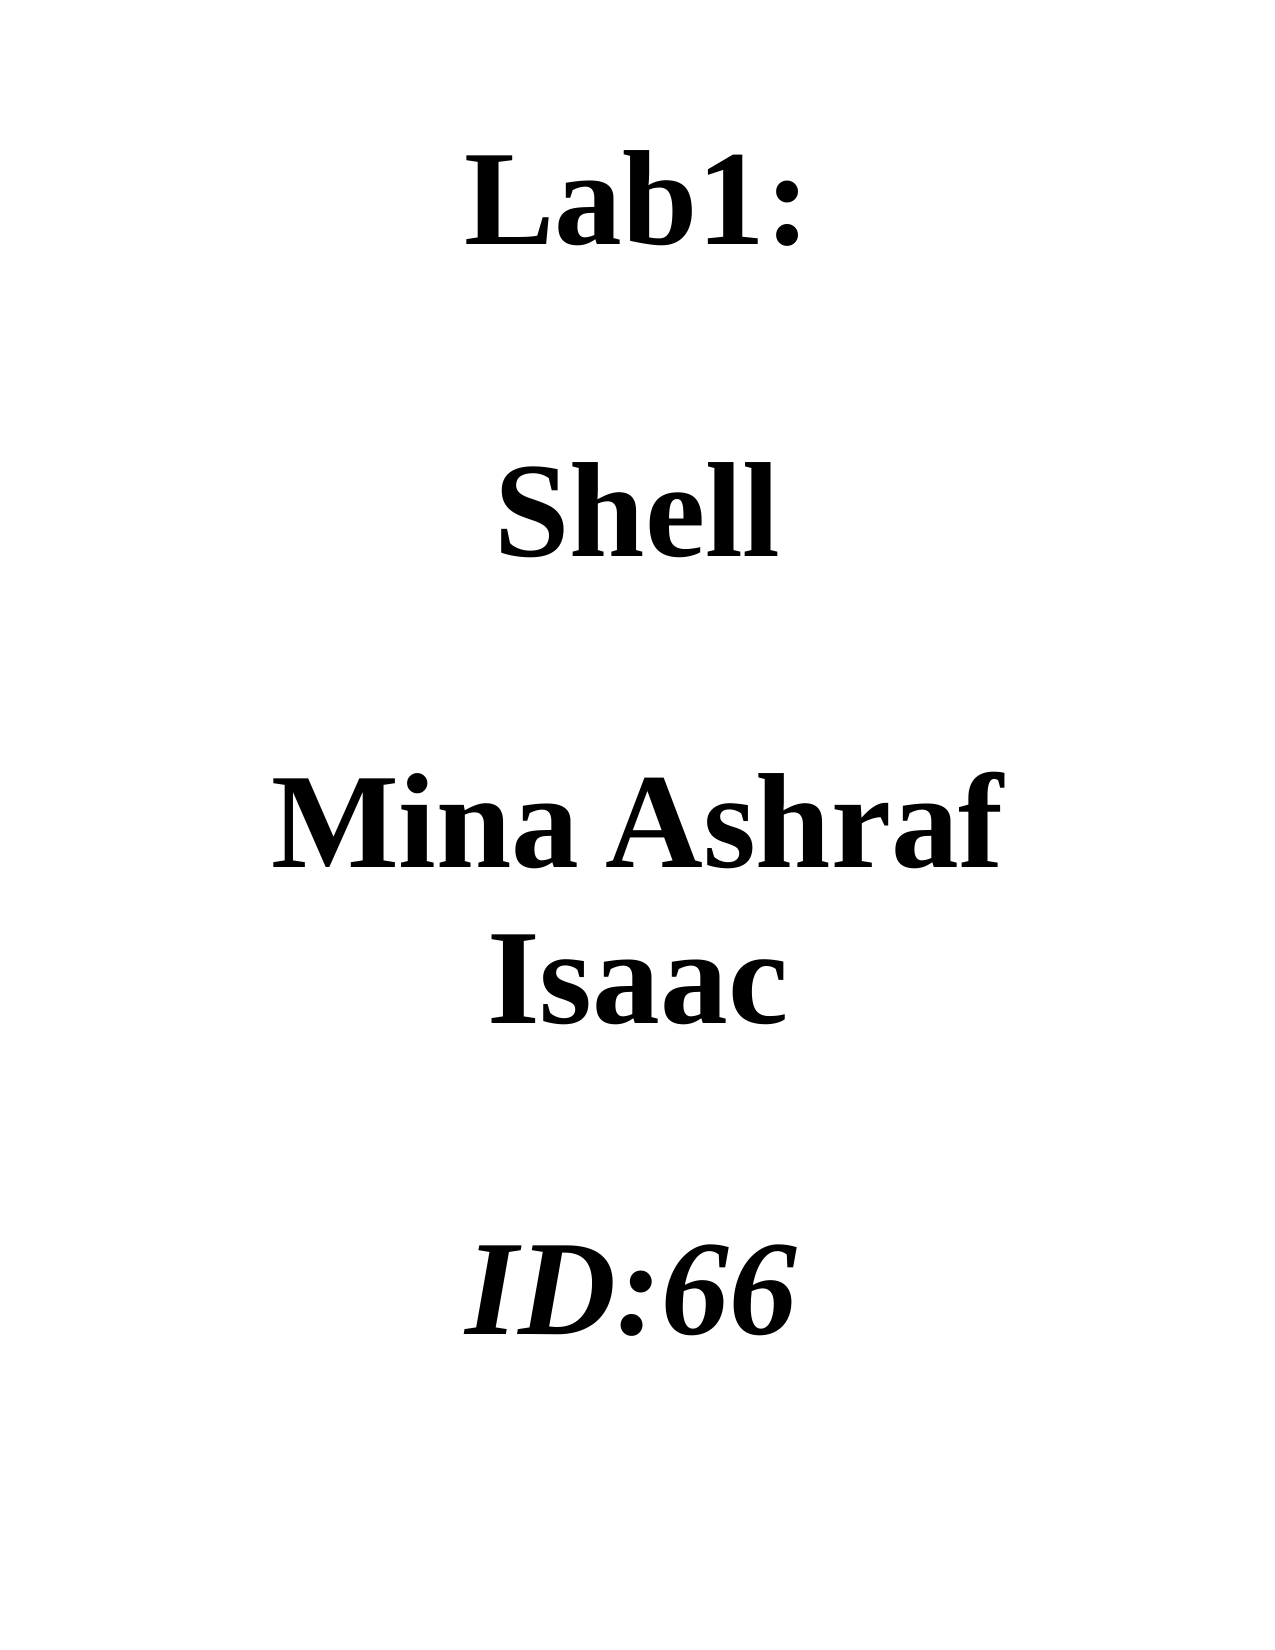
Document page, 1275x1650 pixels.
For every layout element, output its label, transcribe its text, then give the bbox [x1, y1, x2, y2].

text Mina Ashraf Isaac [118, 741, 1157, 1052]
text Shell [118, 429, 1157, 585]
text ID:66 [118, 1208, 1157, 1364]
text Lab1: [118, 118, 1157, 274]
